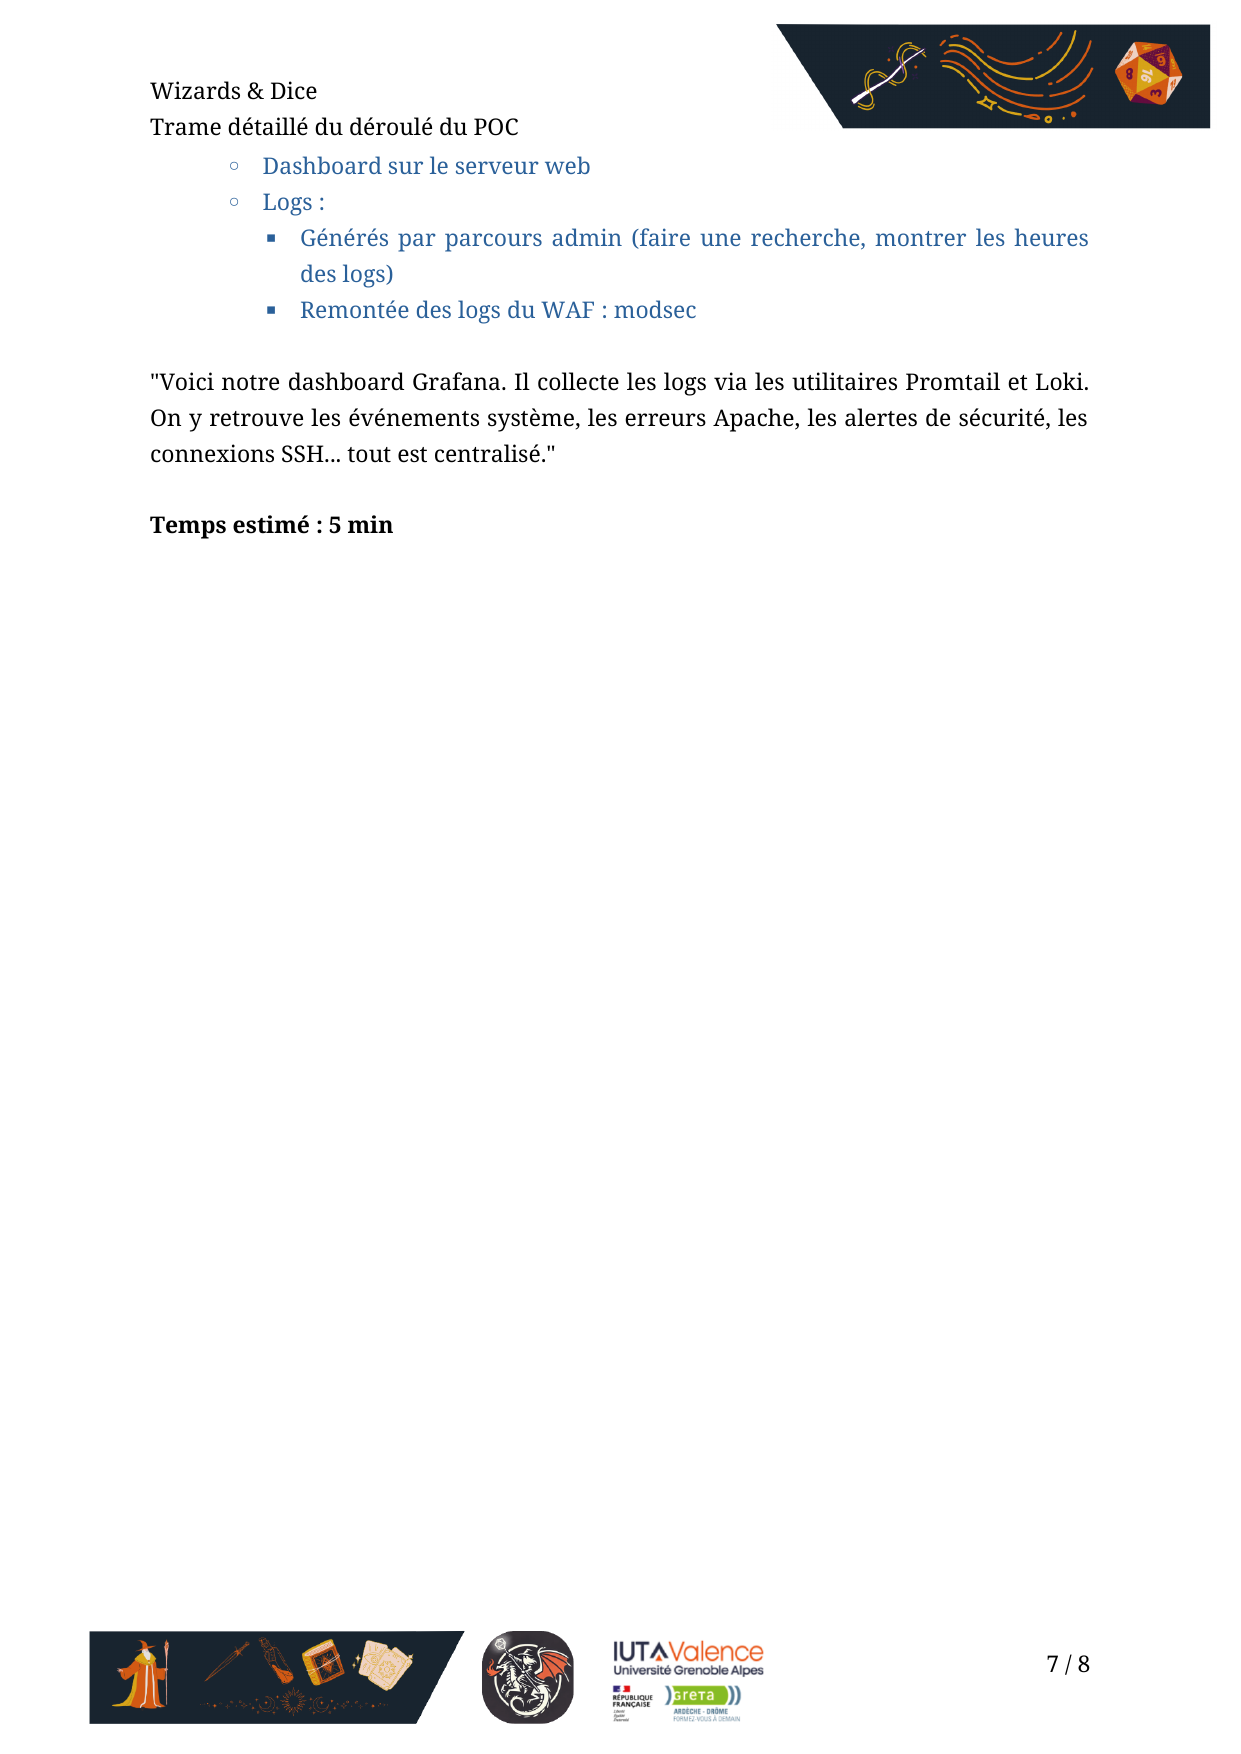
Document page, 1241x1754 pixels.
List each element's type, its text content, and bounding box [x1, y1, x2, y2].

picture [81, 1620, 788, 1733]
list Logs : [225, 186, 1090, 217]
text "Voici notre dashboard Grafana. Il collecte les logs via les utilitaires Promtail et Loki. On y retrouve les événements système, les erreurs Apache, les alertes de sécurité, les connexions SSH... tout est centralisé." [150, 366, 1090, 469]
text Temps estimé : 5 min [150, 509, 1090, 541]
picture [771, 21, 1218, 131]
list Remontée des logs du WAF : modsec [262, 294, 1090, 325]
list Dashboard sur le serveur web [225, 150, 1090, 181]
list Générés par parcours admin (faire une recherche, montrer les heures des logs) [262, 222, 1090, 289]
